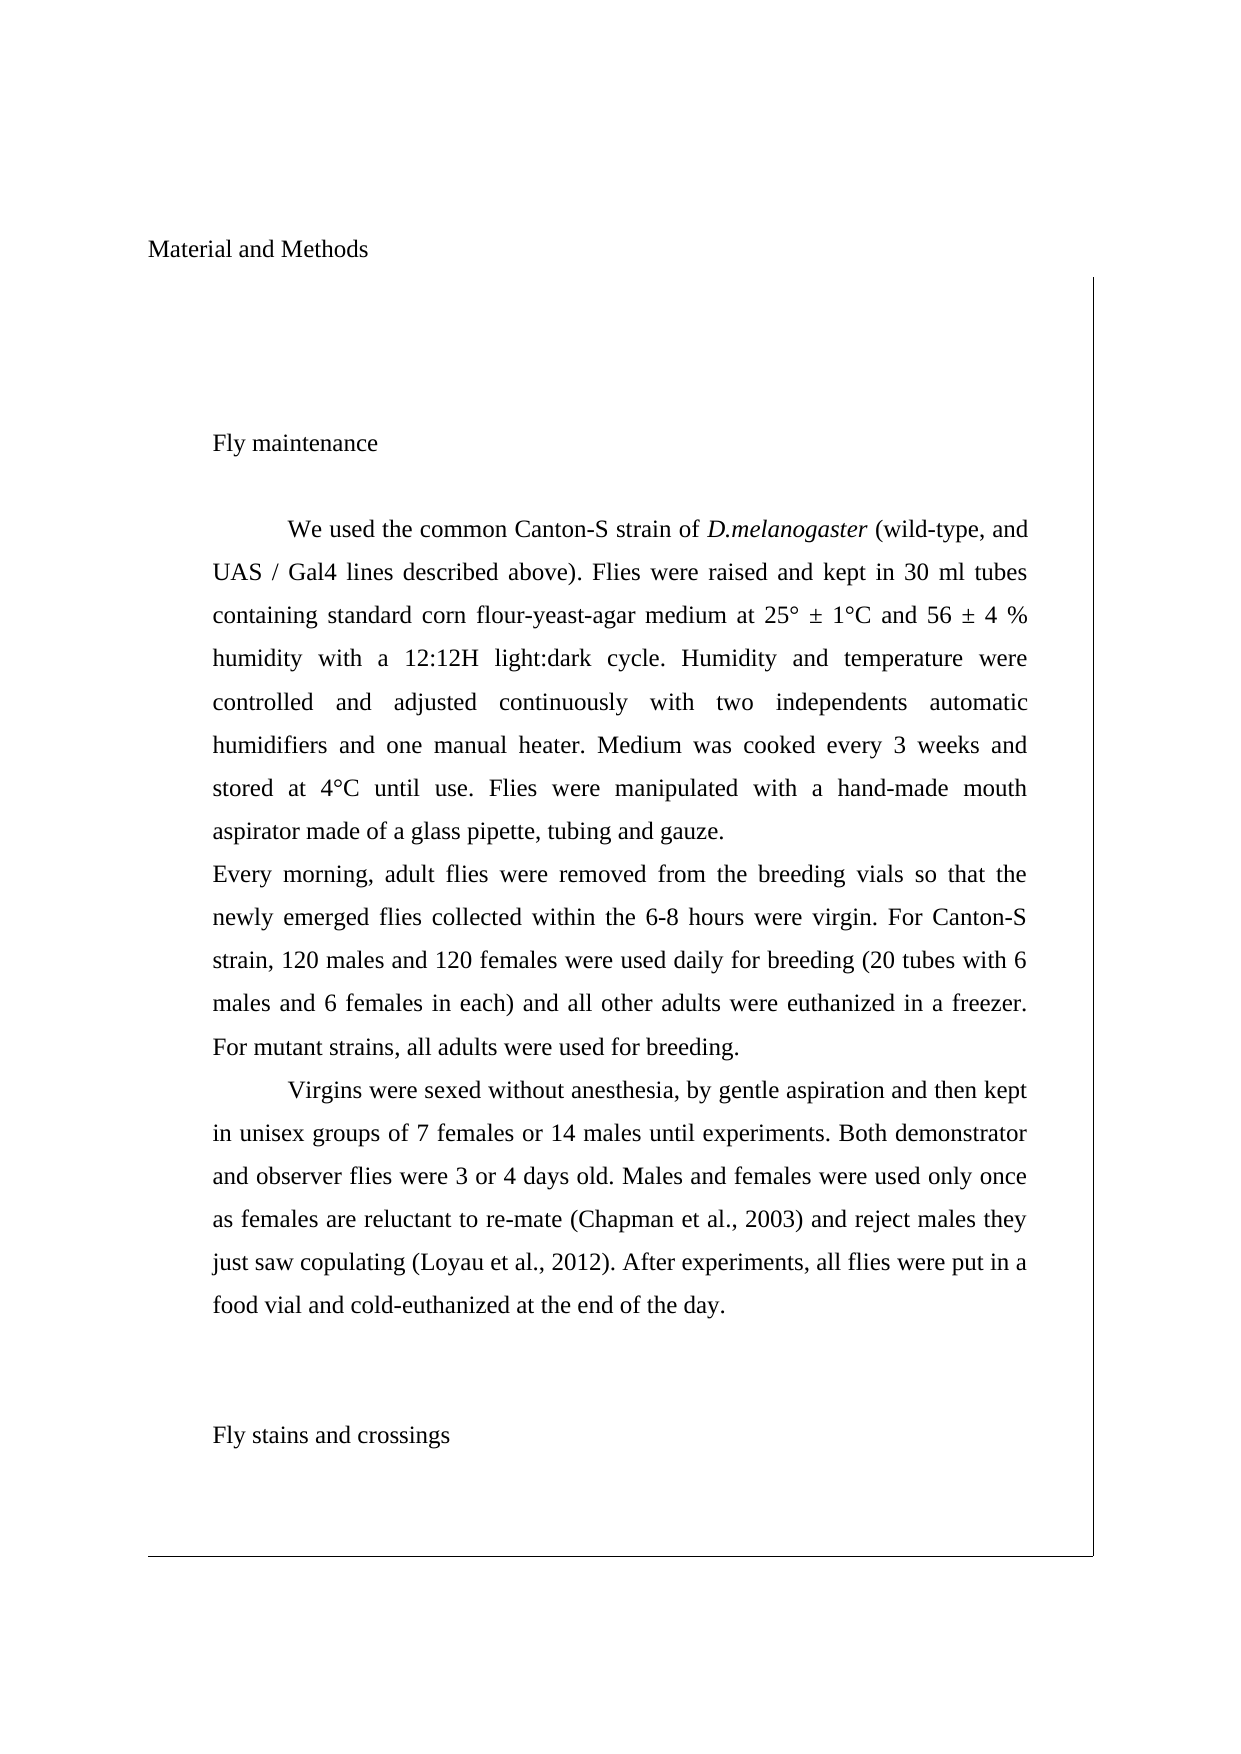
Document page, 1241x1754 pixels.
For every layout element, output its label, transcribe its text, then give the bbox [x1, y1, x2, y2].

text Material and Methods [148, 234, 1093, 263]
text Fly maintenance [148, 363, 1093, 449]
text Every morning, adult flies were removed from the breeding vials so that the newly emerged flies collected within the 6-8 hours were virgin. For Canton-S strain, 120 males and 120 females were used daily for breeding (20 tubes with 6 males and 6 females in each) and all other adults were euthanized in a freezer. For mutant strains, all adults were used for breeding. [148, 794, 1093, 1010]
text Fly stains and crossings [148, 1355, 1093, 1448]
text We used the common Canton-S strain of D.melanogaster (wild-type, and UAS / Gal4 lines described above). Flies were raised and kept in 30 ml tubes containing standard corn flour-yeast-agar medium at 25° ± 1°C and 56 ± 4 % humidity with a 12:12H light:dark cycle. Humidity and temperature were controlled and adjusted continuously with two independents automatic humidifiers and one manual heater. Medium was cooked every 3 weeks and stored at 4°C until use. Flies were manipulated with a hand-made mouth aspirator made of a glass pipette, tubing and gauze. [148, 449, 1093, 794]
text Virgins were sexed without anesthesia, by gentle aspiration and then kept in unisex groups of 7 females or 14 males until experiments. Both demonstrator and observer flies were 3 or 4 days old. Males and females were used only once as females are reluctant to re-mate (Chapman et al., 2003) and reject males they just saw copulating (Loyau et al., 2012). After experiments, all flies were put in a food vial and cold-euthanized at the end of the day. [148, 1010, 1093, 1319]
